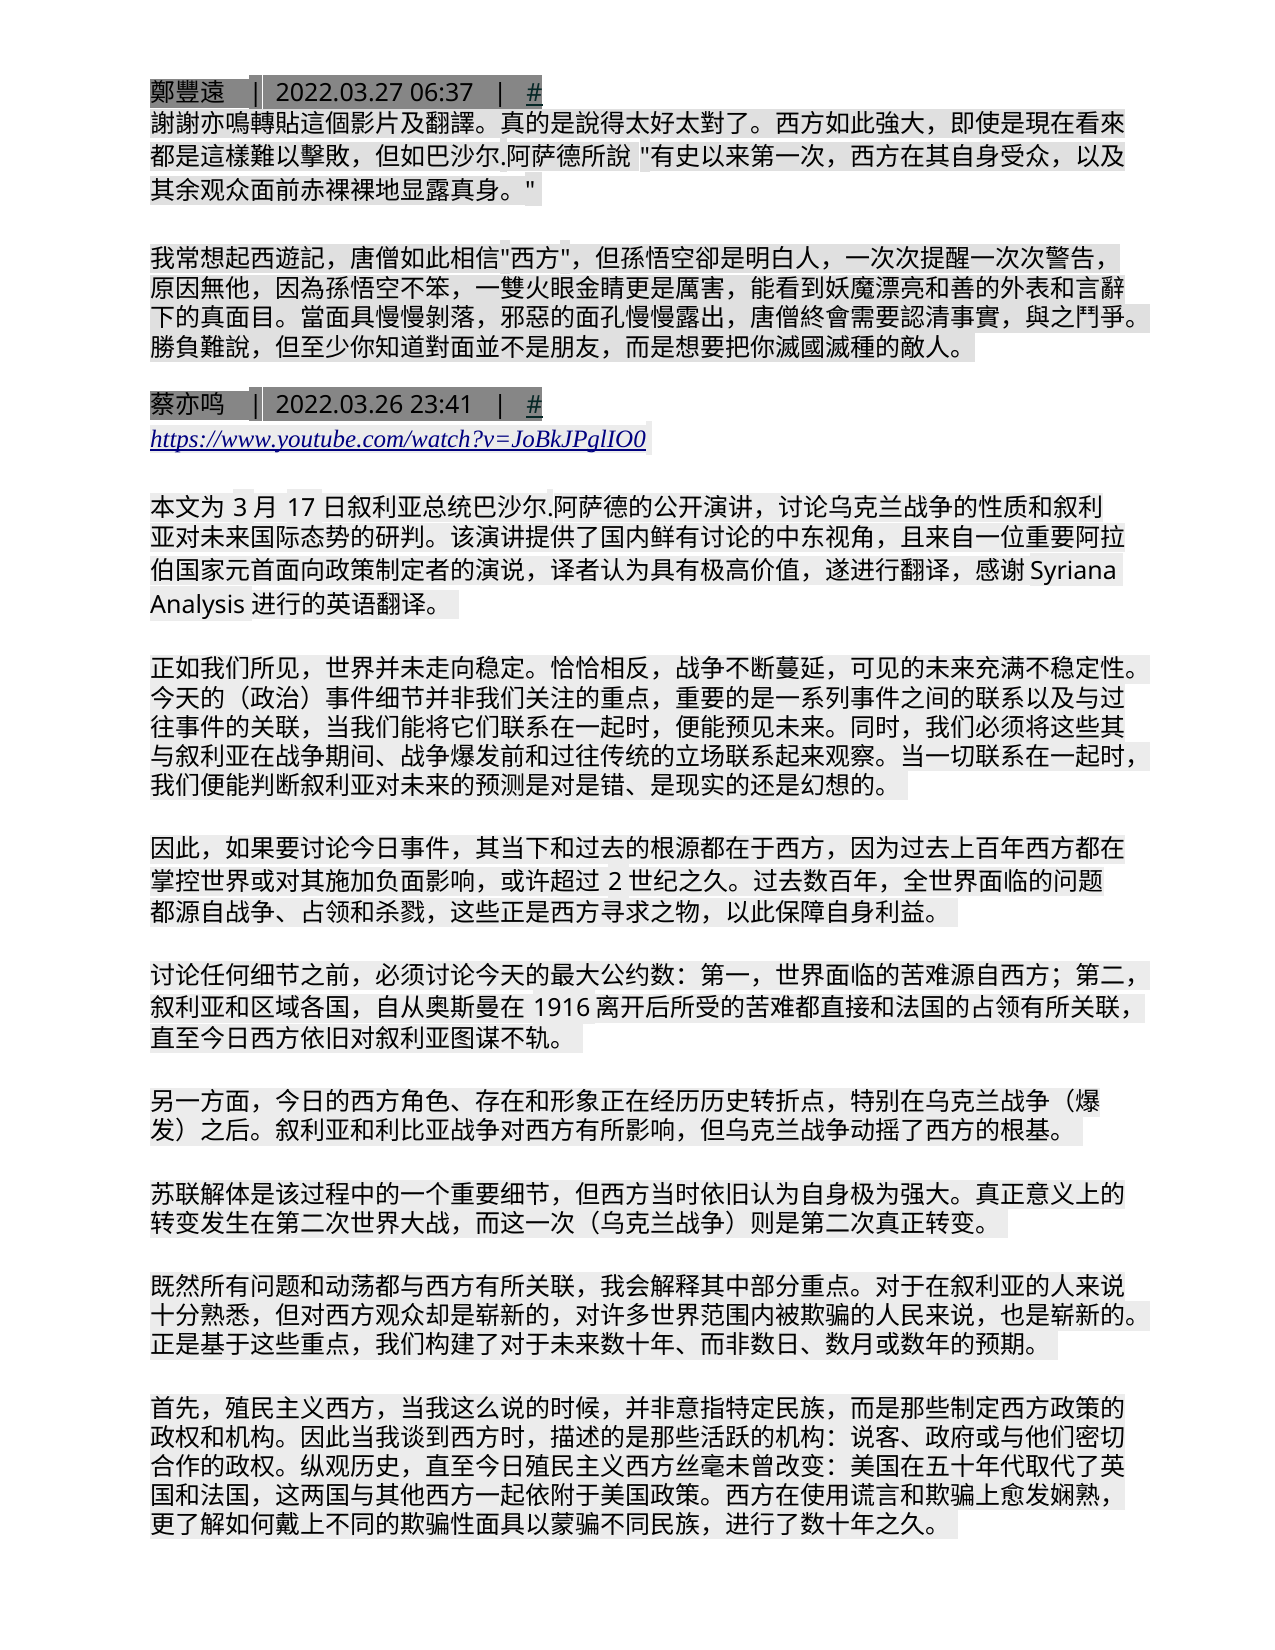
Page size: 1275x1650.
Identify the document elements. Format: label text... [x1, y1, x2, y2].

text 鄭豐遠 | 2022.03.27 06:37 | # [150, 75, 1125, 109]
text 謝謝亦鳴轉貼這個影片及翻譯。真的是說得太好太對了。西方如此強大，即使是現在看來都是這樣難以擊敗，但如巴沙尔.阿萨德所說 "有史以来第一次，西方在其自身受众，以及其余观众面前赤裸裸地显露真身。" 我常想起西遊記，唐僧如此相信"西方"，但孫悟空卻是明白人，一次次提醒一次次警告，原因無他，因為孫悟空不笨，一雙火眼金睛更是厲害，能看到妖魔漂亮和善的外表和言辭下的真面目。當面具慢慢剝落，邪惡的面孔慢慢露出，唐僧終會需要認清事實，與之鬥爭。勝負難說，但至少你知道對面並不是朋友，而是想要把你滅國滅種的敵人。 [150, 109, 1125, 362]
text https://www.youtube.com/watch?v=JoBkJPglIO0 本文为 3 月 17 日叙利亚总统巴沙尔.阿萨德的公开演讲，讨论乌克兰战争的性质和叙利亚对未来国际态势的研判。该演讲提供了国内鲜有讨论的中东视角，且来自一位重要阿拉伯国家元首面向政策制定者的演说，译者认为具有极高价值，遂进行翻译，感谢Syriana Analysis 进行的英语翻译。 正如我们所见，世界并未走向稳定。恰恰相反，战争不断蔓延，可见的未来充满不稳定性。今天的（政治）事件细节并非我们关注的重点，重要的是一系列事件之间的联系以及与过往事件的关联，当我们能将它们联系在一起时，便能预见未来。同时，我们必须将这些其与叙利亚在战争期间、战争爆发前和过往传统的立场联系起来观察。当一切联系在一起时，我们便能判断叙利亚对未来的预测是对是错、是现实的还是幻想的。 因此，如果要讨论今日事件，其当下和过去的根源都在于西方，因为过去上百年西方都在掌控世界或对其施加负面影响，或许超过 2 世纪之久。过去数百年，全世界面临的问题都源自战争、占领和杀戮，这些正是西方寻求之物，以此保障自身利益。 讨论任何细节之前，必须讨论今天的最大公约数：第一，世界面临的苦难源自西方；第二，叙利亚和区域各国，自从奥斯曼在 1916离开后所受的苦难都直接和法国的占领有所关联，直至今日西方依旧对叙利亚图谋不轨。 另一方面，今日的西方角色、存在和形象正在经历历史转折点，特别在乌克兰战争（爆发）之后。叙利亚和利比亚战争对西方有所影响，但乌克兰战争动摇了西方的根基。 苏联解体是该过程中的一个重要细节，但西方当时依旧认为自身极为强大。真正意义上的转变发生在第二次世界大战，而这一次（乌克兰战争）则是第二次真正转变。 既然所有问题和动荡都与西方有所关联，我会解释其中部分重点。对于在叙利亚的人来说十分熟悉，但对西方观众却是崭新的，对许多世界范围内被欺骗的人民来说，也是崭新的。正是基于这些重点，我们构建了对于未来数十年、而非数日、数月或数年的预期。 首先，殖民主义西方，当我这么说的时候，并非意指特定民族，而是那些制定西方政策的政权和机构。因此当我谈到西方时，描述的是那些活跃的机构：说客、政府或与他们密切合作的政权。纵观历史，直至今日殖民主义西方丝毫未曾改变：美国在五十年代取代了英国和法国，这两国与其他西方一起依附于美国政策。西方在使用谎言和欺骗上愈发娴熟，更了解如何戴上不同的欺骗性面具以蒙骗不同民族，进行了数十年之久。 今日的西方采取更加人道的措辞，同时却对世界犯下更多罪行。实际上，过去数十年使用的这些面具从未欺骗过叙利亚，因此西方对叙利亚及其人民抱有宿怨。但在叙利亚发生的事件让西方逐步撕破面具，乌克兰战争则迫使西方一次摘掉所有剩余的面具。有史以来第一次，西方在其自身受众，以及其余观众面前赤裸裸地显露真身。 摘下面具自然有其代价：摘除面具摧毁了虚伪西方宣传的根基，这些宣传自二战以来就成为官方说辞。首先，西方证明其丝毫不在乎国际法，正是他们摧毁了国际法，美国首当其冲。西方在过去数十年间践踏国际法机构，将世界变为丛林。部分浪漫和单纯的观众可能会问：是否存在相关法律文件或法律证据来正当化俄罗斯在乌克兰的干涉？我们必须认识到法律并非书面文件，而 是实际操作。如果一国有书面法律却无司法部门，没有法官和警察，那么法律有何意义？国家会变成丛林，遵纪守法的人毫无地位，该国只会有法外之徒、强盗和窃贼。真相是：在苏联解体后，世界已经变成了丛林，而西方就是窃贼。不存在国际法，没有相关机构，什么都没有。因此，在不存在国际法和执法能力的前提下讨论国际法毫无意义。 俄罗斯官员在 15 年前就说过：西方唯一政策就是权力以及最强者的政治，因此他们试图把世界变为丛林。至于言论自由，西方吹捧的最重要原则之一，早已坠入深渊不见踪影。最晚 20 年前，在乔治.W.布什上台后，西方世界永远只有一种观点，所有人都朝同一方向移动：政府、说客、公司、媒体，以及最近，社交媒体。数以百万计人口只有一种声音，这是哪门子的“民主西方”？当美国对叙利亚感到愤怒时，突然间所有观点团结一致反对叙利亚，采取完全相同的措辞。当他们想为犹太复国主义（译者注：指以色列）辩护时，所有人也异口同声说着相同的话。 以及最近，当他们对俄罗斯发飙时，允许针对俄罗斯的暴力，观点同样一面倒。真实情况是：言论和观点自由仅仅指你可以拥有和西方相同的一个观点，这就是真相。拥有财产的自由是资本主义体系的重要支柱之一，但当他们对俄罗斯感到愤怒时，旋即没收了所有海外俄罗斯财产，无论国有还是私营。 这让我们想起来过去全面没收叙利亚财产的历史，还有利比亚、伊拉克、伊朗等等。 因此，财产自由仅仅指西方拥有他人财产的自由。西方已对任何与他们不同者充分展露其种族主义和隐藏的仇恨。我们以为这仅仅是针对穆斯林和阿拉伯人……并非如此，对所有人都适用。今天对俄罗斯所展现的恨意史无前例，却并非新闻，对俄和其他人的恨意已经延续数个世纪。二战的一个重要例子是：西方对于希特勒入侵俄国非常高兴，无人讨论俄罗斯的 2600 万受害者。西方和他（希特勒）既无矛盾也未曾试图攻击他，他们只在二战最后阶段，（希特勒）即将败北的时刻才展开攻击，确保俄国无法抢走胜利，故而发动诺曼底登陆。西方证明，他们既没有朋友，也没有敌人。不，他们证明自己只有一个敌人：任何阻挡他们获得物质利益的人就是敌人。不是共产主义，不是伊斯兰，不是纳粹，不是中国，不是俄罗斯，不是任何党派。只要符合他们的利益就是朋友，与其利益对立就是敌人，毫无原则可言。 但最后，也是最丑恶的真相，知道的人并不多，那就是西方号称自己反对纳粹主义，以及犹太复国主义（译者注：以色列）反对纳粹主义。鲜有人知，那些乌克兰纳粹-曾经与希特勒在安保、军事和意识形态上紧密合作的纳粹组织，在二战结束后一些（纳粹）领导人被送去欧洲，部分前往美国。在五十年代，CIA 要求美国当局解除对纳粹团体的禁令，因为他们对于美国在乌克兰的利益至关重要，此时乌克兰还是苏联的一部分。这是历史讨论，今天的证据是：泽连斯基是个犹太复国主义者，却支持那些二战时与希特勒并肩作战的极端民族主义组织，其中部分人参与了对犹太人的大屠杀。这个犹太复国主义者怎能支持这些组织？西方支持这些组织，今天被称作右翼“亚速营”，成天为犹太大屠杀哭天抢地的复国主义以色列支持的领导人正在支持屠杀犹太人的纳粹分子。 这证实了西方的每句话都是谎言，他们只在乎控制全世界，掠夺资源，塞满自己的金库。 这一切对我们而言意味着什么？重点是在过去数十年里和西方打交道的时候，叙利亚并未采取极端主义视角，却常被指责是极端主义、漫天要价、以及读不懂世界地图。（译者注：可能指戈兰高地和舍巴农场相关的领土争端问题）而我们仅仅只是坚持自身权利和现实主义的预期，因为西方从未给过我们任何东西。结论是，叙利亚的立场和预期被证明是正确的。第二，我们不能指望西方在可见的未来有所改变，因为他们几个世纪以来都未曾改变过，不可能指望他们突然有一天开始在任何叙利亚或他国事务上发挥客观、公正或善意作用。第三，叙利亚国和叙利亚政府在 2005 年讨论的向东看政策现在更凸显正确。事实证明不能依仗西方，而且东方已经变得高度发达，能有效满足世界上多数国家的一切需求。没有封锁、没有天下第一优越感、也不会在每个领域试图控制我们的命运。今天我们并不质疑西方在技术、科学、组织和行政方面的成就。但我们也毫不怀疑，政治意义上的西方是一个道德败坏的西方，简单地说，这一形象将塑造我们未来对西方的观点以及打交道的方式，这与过去数十年来我们的观点差异不大。在我们看来，世界正驶向冲突，这些冲突的代价将会出现在所有人身上，在世界每个角落，尤其是经济层面上发生。我们是这个世界的一部分并且必须严肃思考解决方案来面对这一严酷的现实。 [150, 421, 1125, 1574]
text 蔡亦鸣 | 2022.03.26 23:41 | # [150, 387, 1125, 421]
